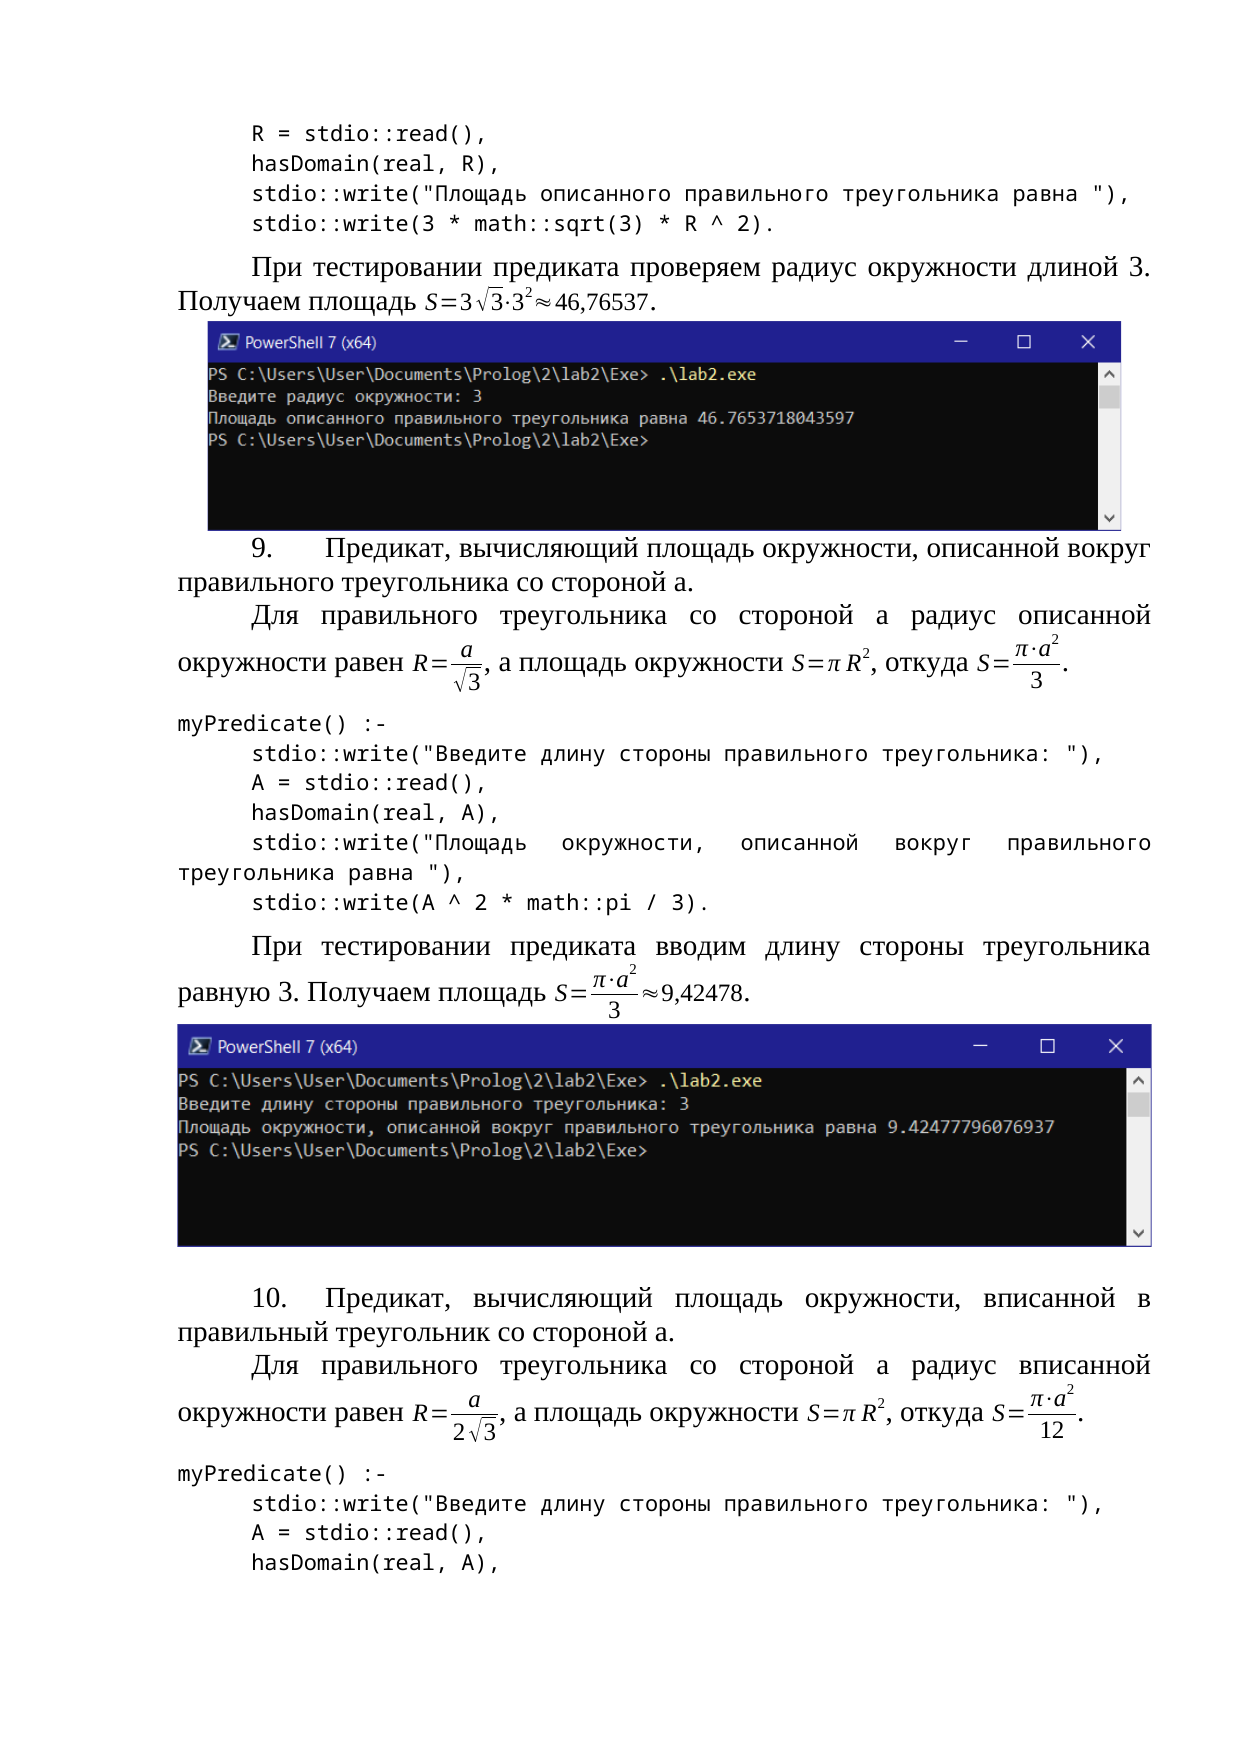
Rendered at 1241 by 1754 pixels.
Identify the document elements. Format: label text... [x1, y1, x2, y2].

picture [177, 1024, 1152, 1247]
text stdio::write("Площадь окружности, описанной вокруг правильного треугольника равна "), [177, 827, 1152, 886]
text A = stdio::read(), [177, 767, 1152, 797]
text A = stdio::read(), [177, 1517, 1152, 1547]
text stdio::write("Площадь описанного правильного треугольника равна "), [177, 178, 1152, 207]
text Для правильного треугольника со стороной а радиус описанной окружности равен , а площадь окружности , откуда . [177, 597, 1152, 696]
text hasDomain(real, A), [177, 797, 1152, 827]
text hasDomain(real, R), [177, 148, 1152, 178]
text При тестировании предиката вводим длину стороны треугольника равную 3. Получаем площадь . [177, 928, 1152, 1024]
list Предикат, вычисляющий площадь окружности, описанной вокруг правильного треугольника со стороной а. [177, 316, 1152, 597]
text myPredicate() :- [177, 708, 1152, 737]
text hasDomain(real, A), [177, 1547, 1152, 1577]
picture [207, 321, 1122, 531]
text myPredicate() :- [177, 1458, 1152, 1487]
text Для правильного треугольника со стороной а радиус вписанной окружности равен , а площадь окружности , откуда . [177, 1347, 1152, 1446]
text stdio::write("Введите длину стороны правильного треугольника: "), [177, 1487, 1152, 1517]
text При тестировании предиката проверяем радиус окружности длиной 3. Получаем площадь . [177, 249, 1152, 316]
text stdio::write(3 * math::sqrt(3) * R ^ 2). [177, 207, 1152, 237]
text stdio::write(A ^ 2 * math::pi / 3). [177, 886, 1152, 916]
text R = stdio::read(), [177, 118, 1152, 148]
list Предикат, вычисляющий площадь окружности, вписанной в правильный треугольник со стороной а. [177, 1280, 1152, 1347]
text stdio::write("Введите длину стороны правильного треугольника: "), [177, 737, 1152, 767]
